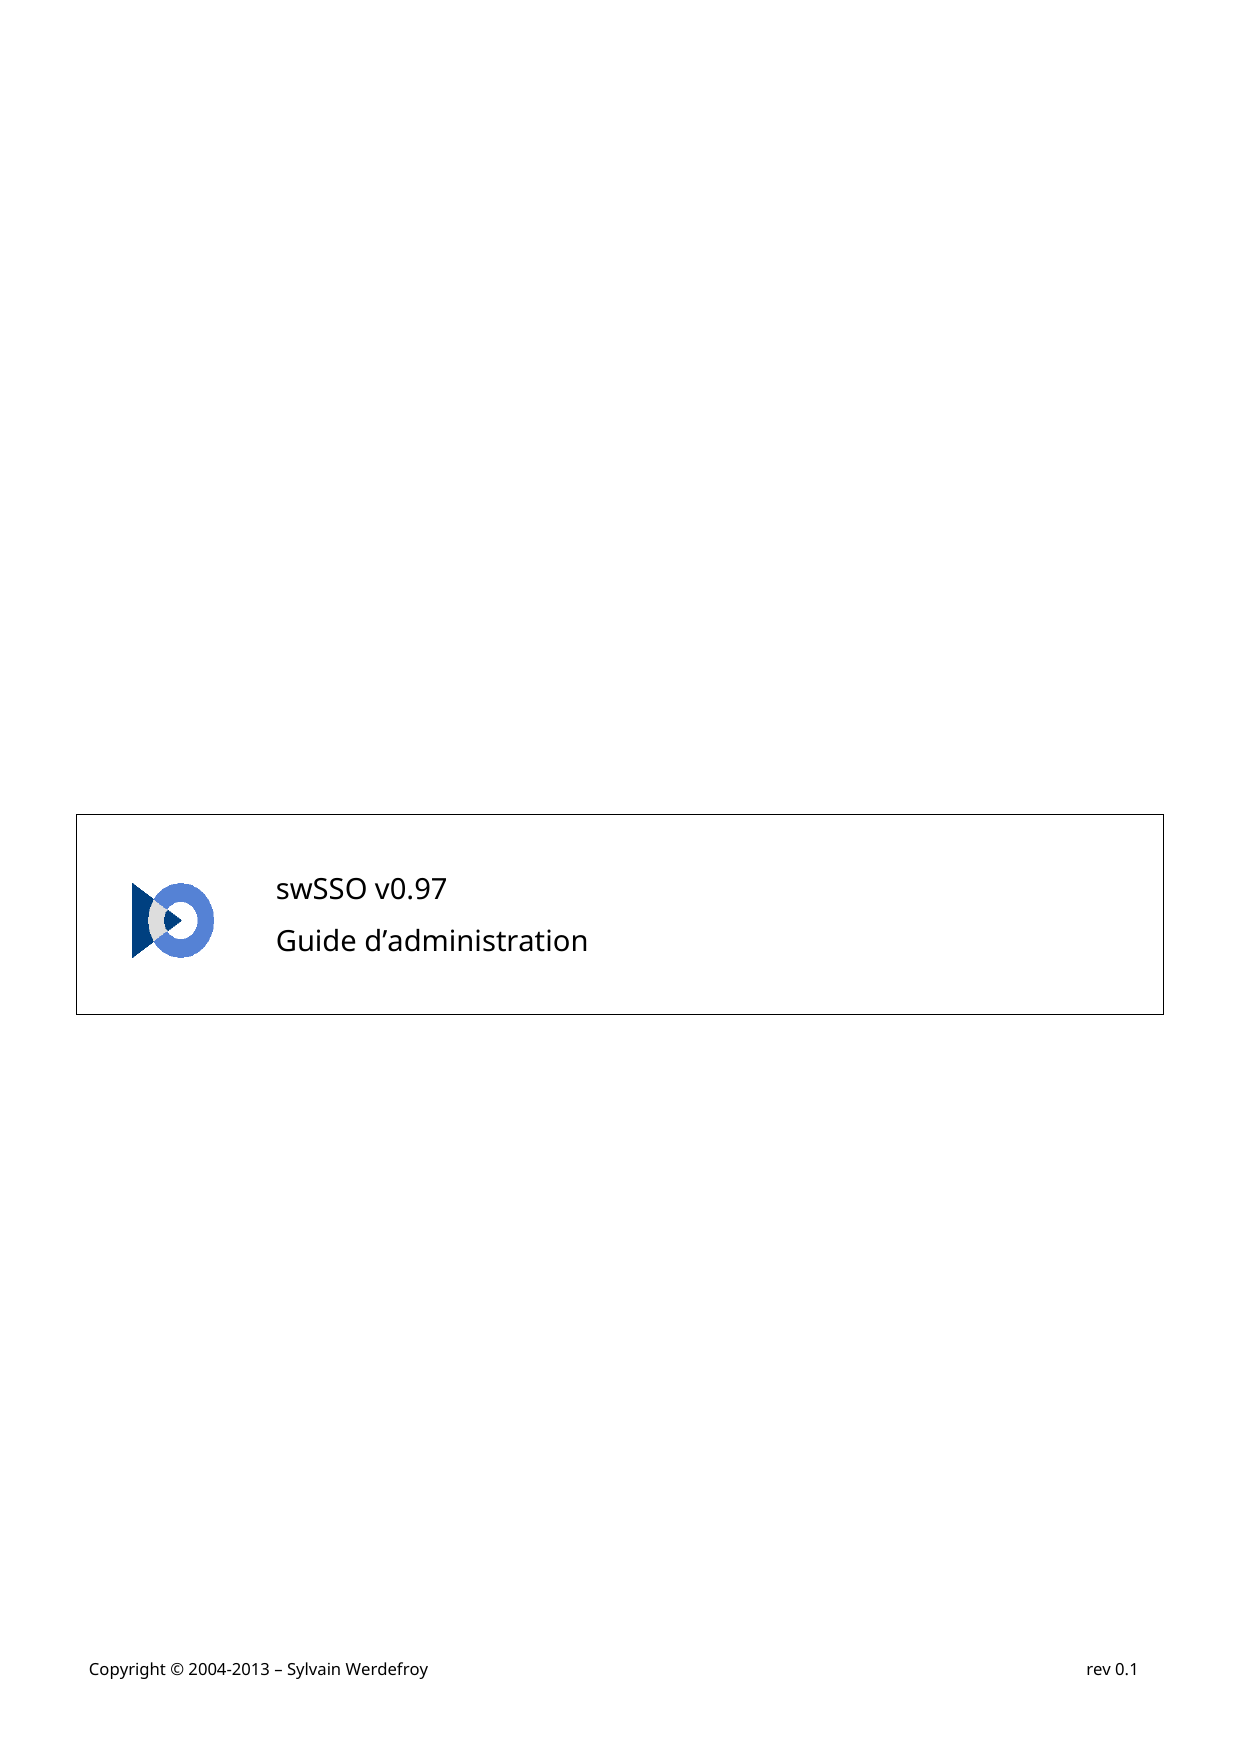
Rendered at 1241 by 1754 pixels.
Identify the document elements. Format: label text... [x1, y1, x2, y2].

table_header swSSO v0.97 Guide d’administration [260, 815, 988, 1014]
picture [123, 873, 222, 968]
table_header [988, 815, 1163, 1014]
table_header [77, 815, 260, 1014]
